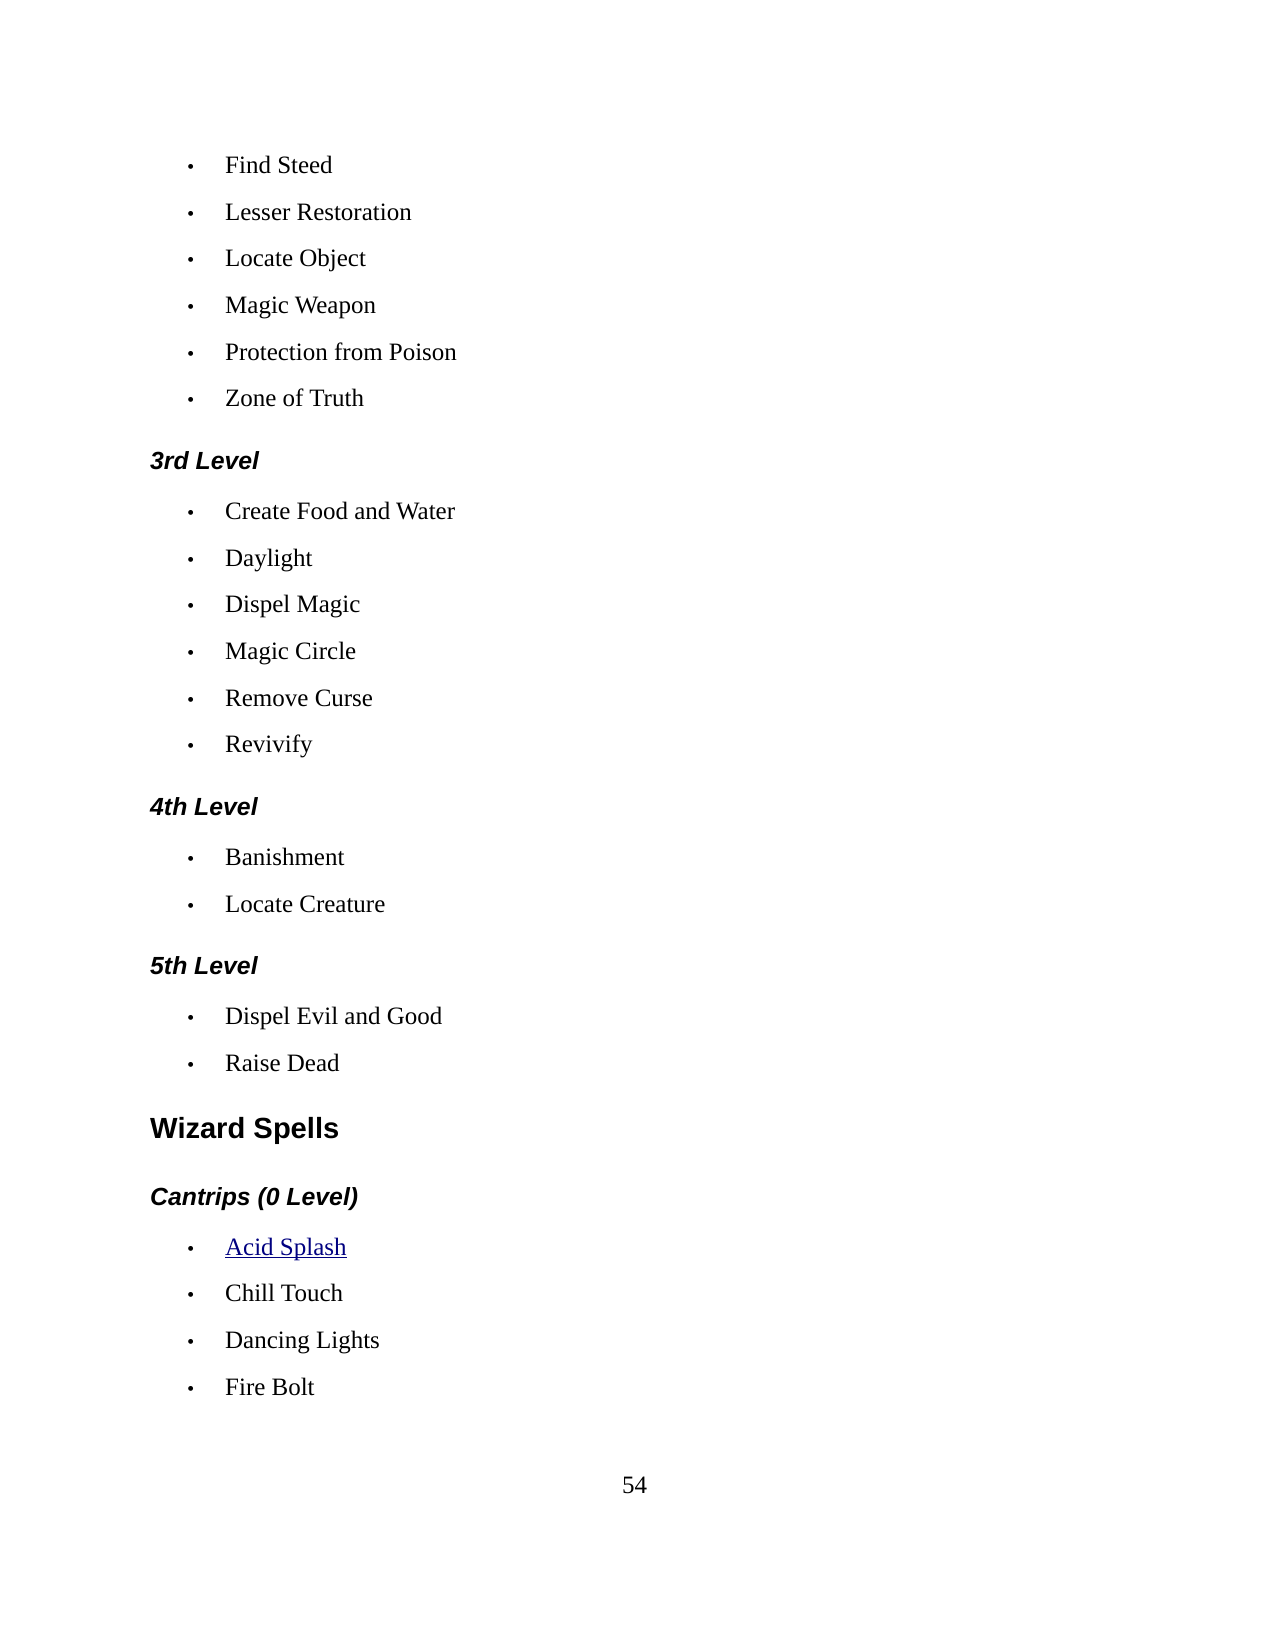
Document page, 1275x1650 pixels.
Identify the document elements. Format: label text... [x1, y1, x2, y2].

list Locate Object [187, 243, 1125, 272]
list Daylight [187, 543, 1125, 571]
list Protection from Poison [187, 337, 1125, 365]
list Magic Circle [187, 636, 1125, 665]
list Lesser Restoration [187, 197, 1125, 225]
list Zone of Truth [187, 383, 1125, 412]
list Magic Weapon [187, 290, 1125, 319]
subtitle 3rd Level [150, 446, 1125, 474]
list Find Steed [187, 150, 1125, 179]
list Create Food and Water [187, 496, 1125, 525]
list Acid Splash [187, 1232, 1125, 1261]
list Raise Dead [187, 1048, 1125, 1077]
subtitle Wizard Spells [150, 1111, 1125, 1144]
list Banishment [187, 842, 1125, 871]
list Fire Bolt [187, 1372, 1125, 1401]
list Revivify [187, 729, 1125, 758]
list Dancing Lights [187, 1325, 1125, 1354]
list Dispel Evil and Good [187, 1001, 1125, 1030]
list Chill Touch [187, 1278, 1125, 1307]
subtitle Cantrips (0 Level) [150, 1182, 1125, 1210]
subtitle 5th Level [150, 951, 1125, 980]
subtitle 4th Level [150, 792, 1125, 821]
list Remove Curse [187, 683, 1125, 711]
list Dispel Magic [187, 589, 1125, 618]
list Locate Creature [187, 889, 1125, 917]
